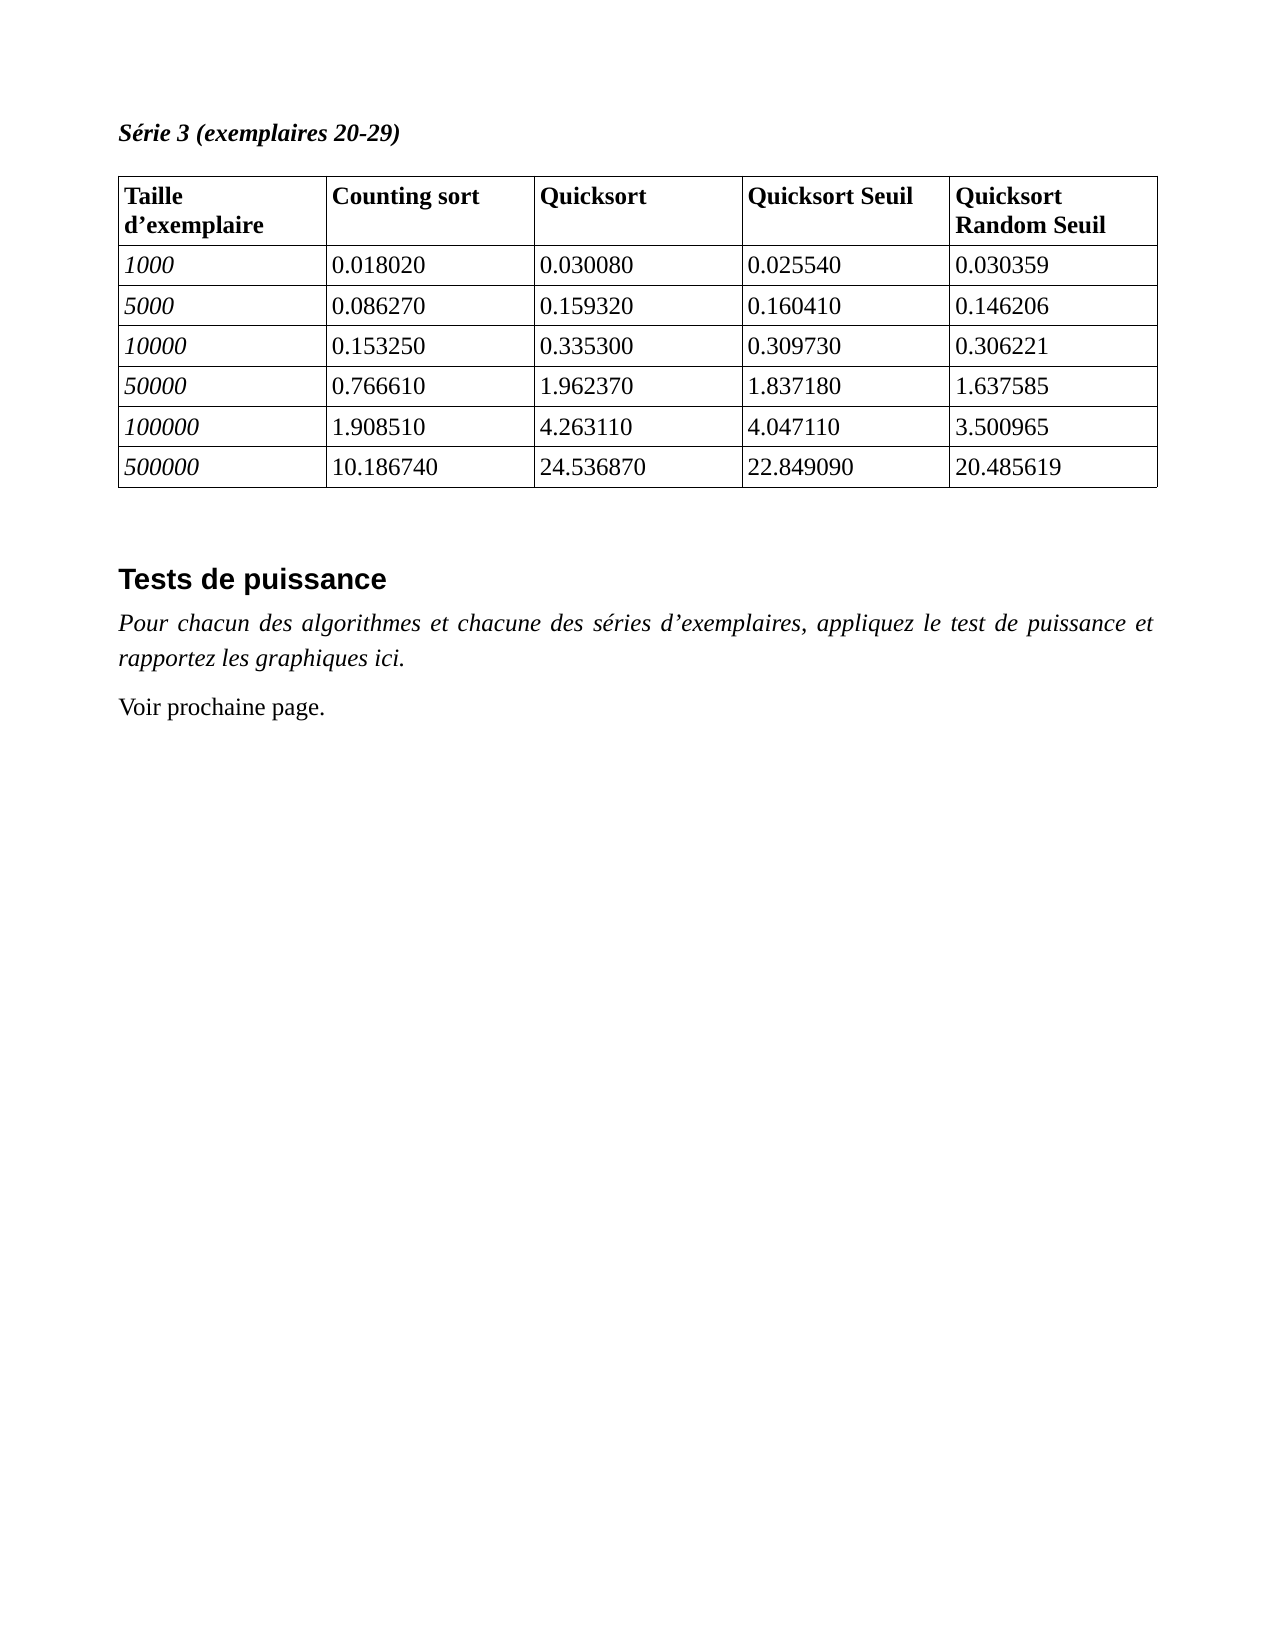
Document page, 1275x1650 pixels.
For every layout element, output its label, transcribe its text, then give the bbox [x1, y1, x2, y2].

table_cell 0.086270 [327, 286, 534, 325]
table_cell 10.186740 [327, 447, 534, 487]
text Voir prochaine page. [118, 692, 1157, 721]
table_cell 10000 [119, 326, 326, 366]
table_cell 100000 [119, 407, 326, 446]
table_cell 22.849090 [743, 447, 949, 487]
text Pour chacun des algorithmes et chacune des séries d’exemplaires, appliquez le test de puissance et rapportez les graphiques ici. [118, 608, 1157, 672]
table_cell 5000 [119, 286, 326, 325]
table_cell 1.637585 [950, 367, 1157, 406]
table_cell 4.047110 [743, 407, 949, 446]
table_cell 500000 [119, 447, 326, 487]
table_cell 0.030359 [950, 246, 1157, 285]
table_cell 0.153250 [327, 326, 534, 366]
table_cell 1.908510 [327, 407, 534, 446]
table_cell 24.536870 [535, 447, 742, 487]
table_cell 0.025540 [743, 246, 949, 285]
table_cell 0.309730 [743, 326, 949, 366]
table_header Quicksort Random Seuil [950, 177, 1157, 245]
table_cell 50000 [119, 367, 326, 406]
table_cell 0.159320 [535, 286, 742, 325]
table_cell 1.837180 [743, 367, 949, 406]
table_cell 20.485619 [950, 447, 1157, 487]
table_cell 4.263110 [535, 407, 742, 446]
table_cell 0.018020 [327, 246, 534, 285]
text Série 3 (exemplaires 20-29) [118, 118, 1157, 147]
table_cell 3.500965 [950, 407, 1157, 446]
table_header Taille d’exemplaire [119, 177, 326, 245]
subtitle Tests de puissance [118, 562, 1157, 596]
table_header Quicksort [535, 177, 742, 245]
table_cell 1.962370 [535, 367, 742, 406]
table_cell 1000 [119, 246, 326, 285]
table_cell 0.306221 [950, 326, 1157, 366]
table_cell 0.030080 [535, 246, 742, 285]
table_cell 0.766610 [327, 367, 534, 406]
table_cell 0.146206 [950, 286, 1157, 325]
table_header Quicksort Seuil [743, 177, 949, 245]
table_cell 0.335300 [535, 326, 742, 366]
table_header Counting sort [327, 177, 534, 245]
table_cell 0.160410 [743, 286, 949, 325]
